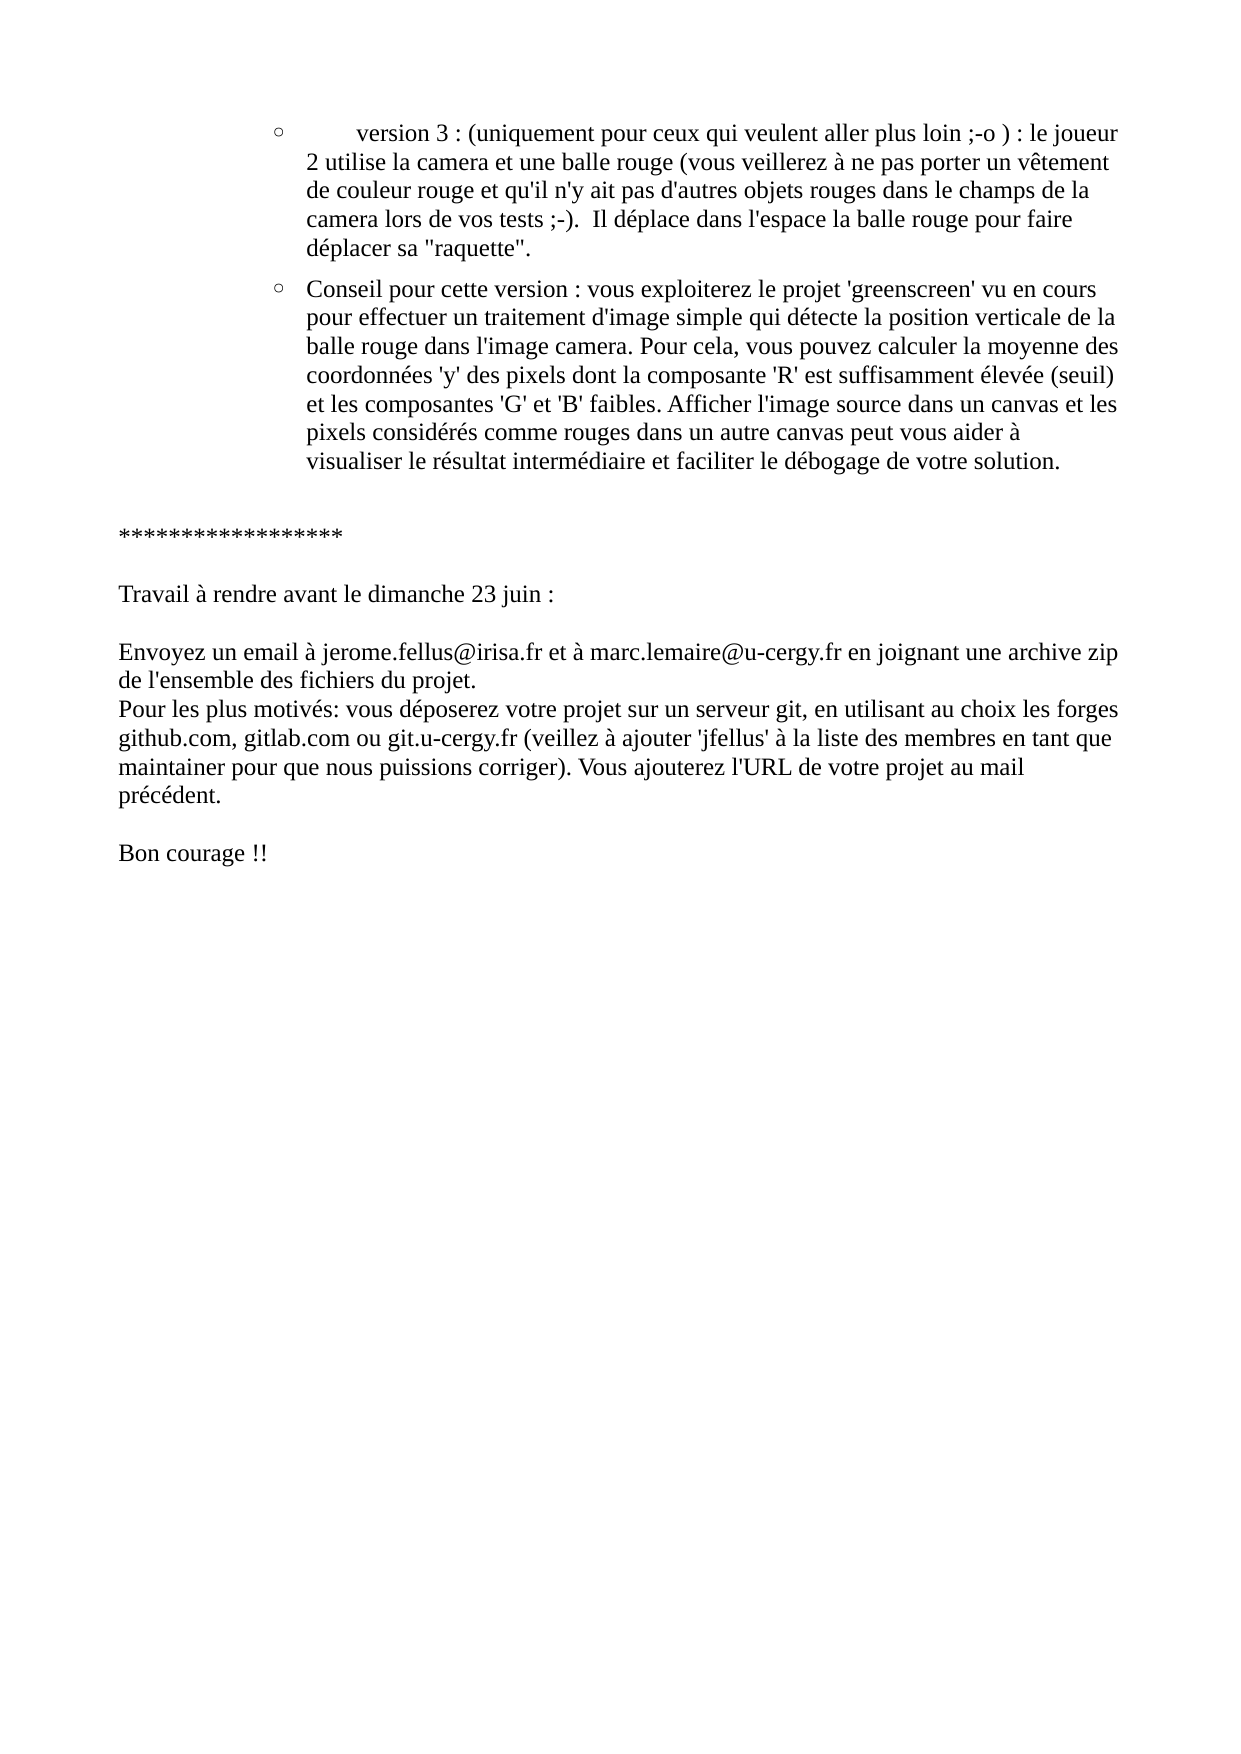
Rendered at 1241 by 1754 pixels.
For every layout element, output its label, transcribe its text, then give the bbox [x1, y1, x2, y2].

text ****************** [118, 522, 1122, 550]
list version 3 : (uniquement pour ceux qui veulent aller plus loin ;-o ) : le joueur 2 utilise la camera et une balle rouge (vous veillerez à ne pas porter un vêtement de couleur rouge et qu'il n'y ait pas d'autres objets rouges dans le champs de la camera lors de vos tests ;-). Il déplace dans l'espace la balle rouge pour faire déplacer sa "raquette". [269, 118, 1122, 262]
text Pour les plus motivés: vous déposerez votre projet sur un serveur git, en utilisant au choix les forges github.com, gitlab.com ou git.u-cergy.fr (veillez à ajouter 'jfellus' à la liste des membres en tant que maintainer pour que nous puissions corriger). Vous ajouterez l'URL de votre projet au mail précédent. [118, 694, 1122, 809]
list Conseil pour cette version : vous exploiterez le projet 'greenscreen' vu en cours pour effectuer un traitement d'image simple qui détecte la position verticale de la balle rouge dans l'image camera. Pour cela, vous pouvez calculer la moyenne des coordonnées 'y' des pixels dont la composante 'R' est suffisamment élevée (seuil) et les composantes 'G' et 'B' faibles. Afficher l'image source dans un canvas et les pixels considérés comme rouges dans un autre canvas peut vous aider à visualiser le résultat intermédiaire et faciliter le débogage de votre solution. [269, 274, 1122, 475]
text Bon courage !! [118, 838, 1122, 867]
text Envoyez un email à jerome.fellus@irisa.fr et à marc.lemaire@u-cergy.fr en joignant une archive zip de l'ensemble des fichiers du projet. [118, 637, 1122, 694]
text Travail à rendre avant le dimanche 23 juin : [118, 579, 1122, 608]
